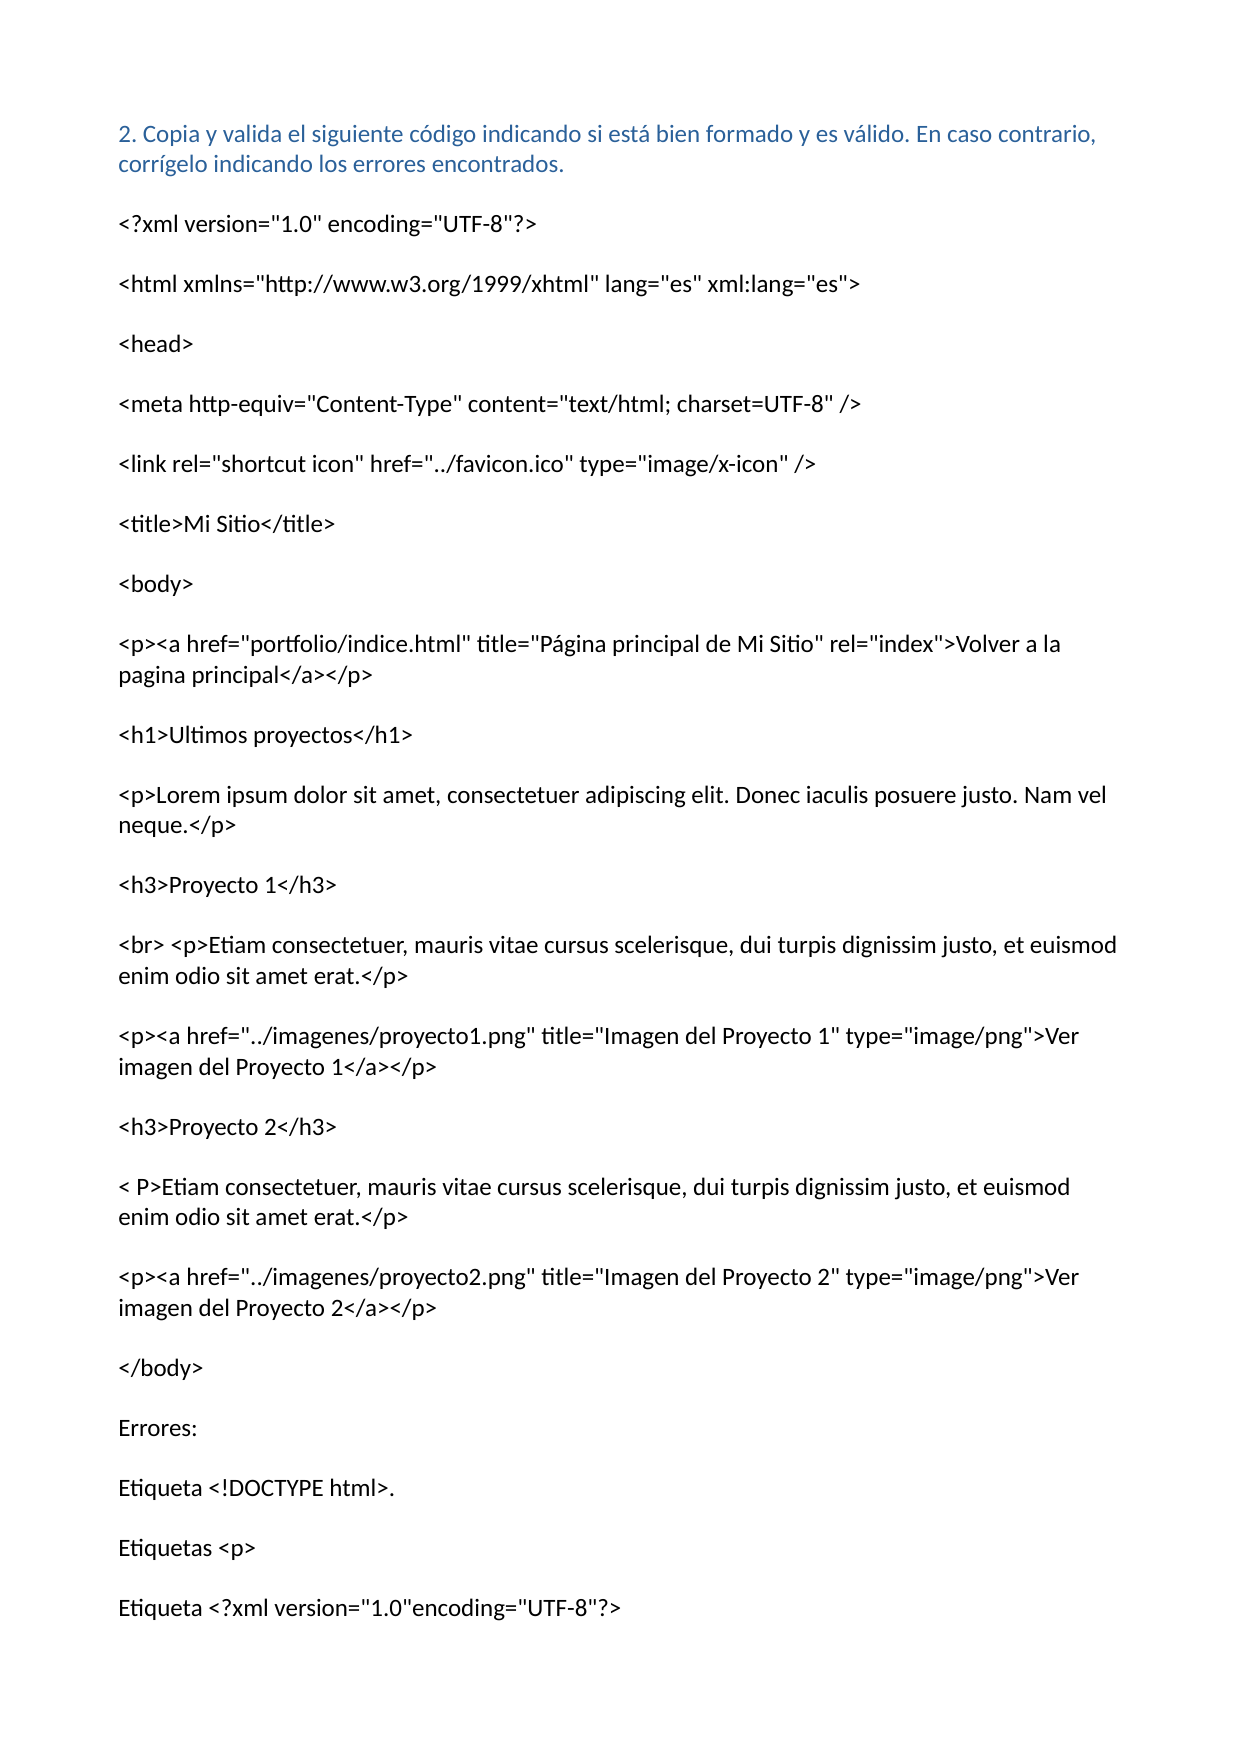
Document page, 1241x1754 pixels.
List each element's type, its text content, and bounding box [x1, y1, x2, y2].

text <title>Mi Sitio</title> [118, 509, 1122, 539]
text <h1>Ultimos proyectos</h1> [118, 719, 1122, 750]
text <?xml version="1.0" encoding="UTF-8"?> [118, 209, 1122, 239]
text <p>Lorem ipsum dolor sit amet, consectetuer adipiscing elit. Donec iaculis posuere justo. Nam vel neque.</p> [118, 779, 1122, 840]
text <link rel="shortcut icon" href="../favicon.ico" type="image/x-icon" /> [118, 449, 1122, 479]
text <html xmlns="http://www.w3.org/1999/xhtml" lang="es" xml:lang="es"> [118, 269, 1122, 299]
text <br> <p>Etiam consectetuer, mauris vitae cursus scelerisque, dui turpis dignissim justo, et euismod enim odio sit amet erat.</p> [118, 930, 1122, 991]
text Etiqueta <?xml version="1.0"encoding="UTF-8"?> [118, 1592, 1122, 1622]
text Etiqueta <!DOCTYPE html>. [118, 1472, 1122, 1502]
text <p><a href="../imagenes/proyecto2.png" title="Imagen del Proyecto 2" type="image/png">Ver imagen del Proyecto 2</a></p> [118, 1261, 1122, 1322]
text <body> [118, 569, 1122, 599]
text <p><a href="portfolio/indice.html" title="Página principal de Mi Sitio" rel="index">Volver a la pagina principal</a></p> [118, 629, 1122, 690]
text < P>Etiam consectetuer, mauris vitae cursus scelerisque, dui turpis dignissim justo, et euismod enim odio sit amet erat.</p> [118, 1171, 1122, 1232]
text <h3>Proyecto 2</h3> [118, 1111, 1122, 1141]
text <meta http-equiv="Content-Type" content="text/html; charset=UTF-8" /> [118, 389, 1122, 419]
text </body> [118, 1352, 1122, 1382]
text Errores: [118, 1412, 1122, 1442]
text <p><a href="../imagenes/proyecto1.png" title="Imagen del Proyecto 1" type="image/png">Ver imagen del Proyecto 1</a></p> [118, 1020, 1122, 1081]
text <head> [118, 329, 1122, 359]
text Etiquetas <p> [118, 1532, 1122, 1562]
text <h3>Proyecto 1</h3> [118, 870, 1122, 900]
text 2. Copia y valida el siguiente código indicando si está bien formado y es válido. En caso contrario, corrígelo indicando los errores encontrados. [118, 118, 1122, 179]
